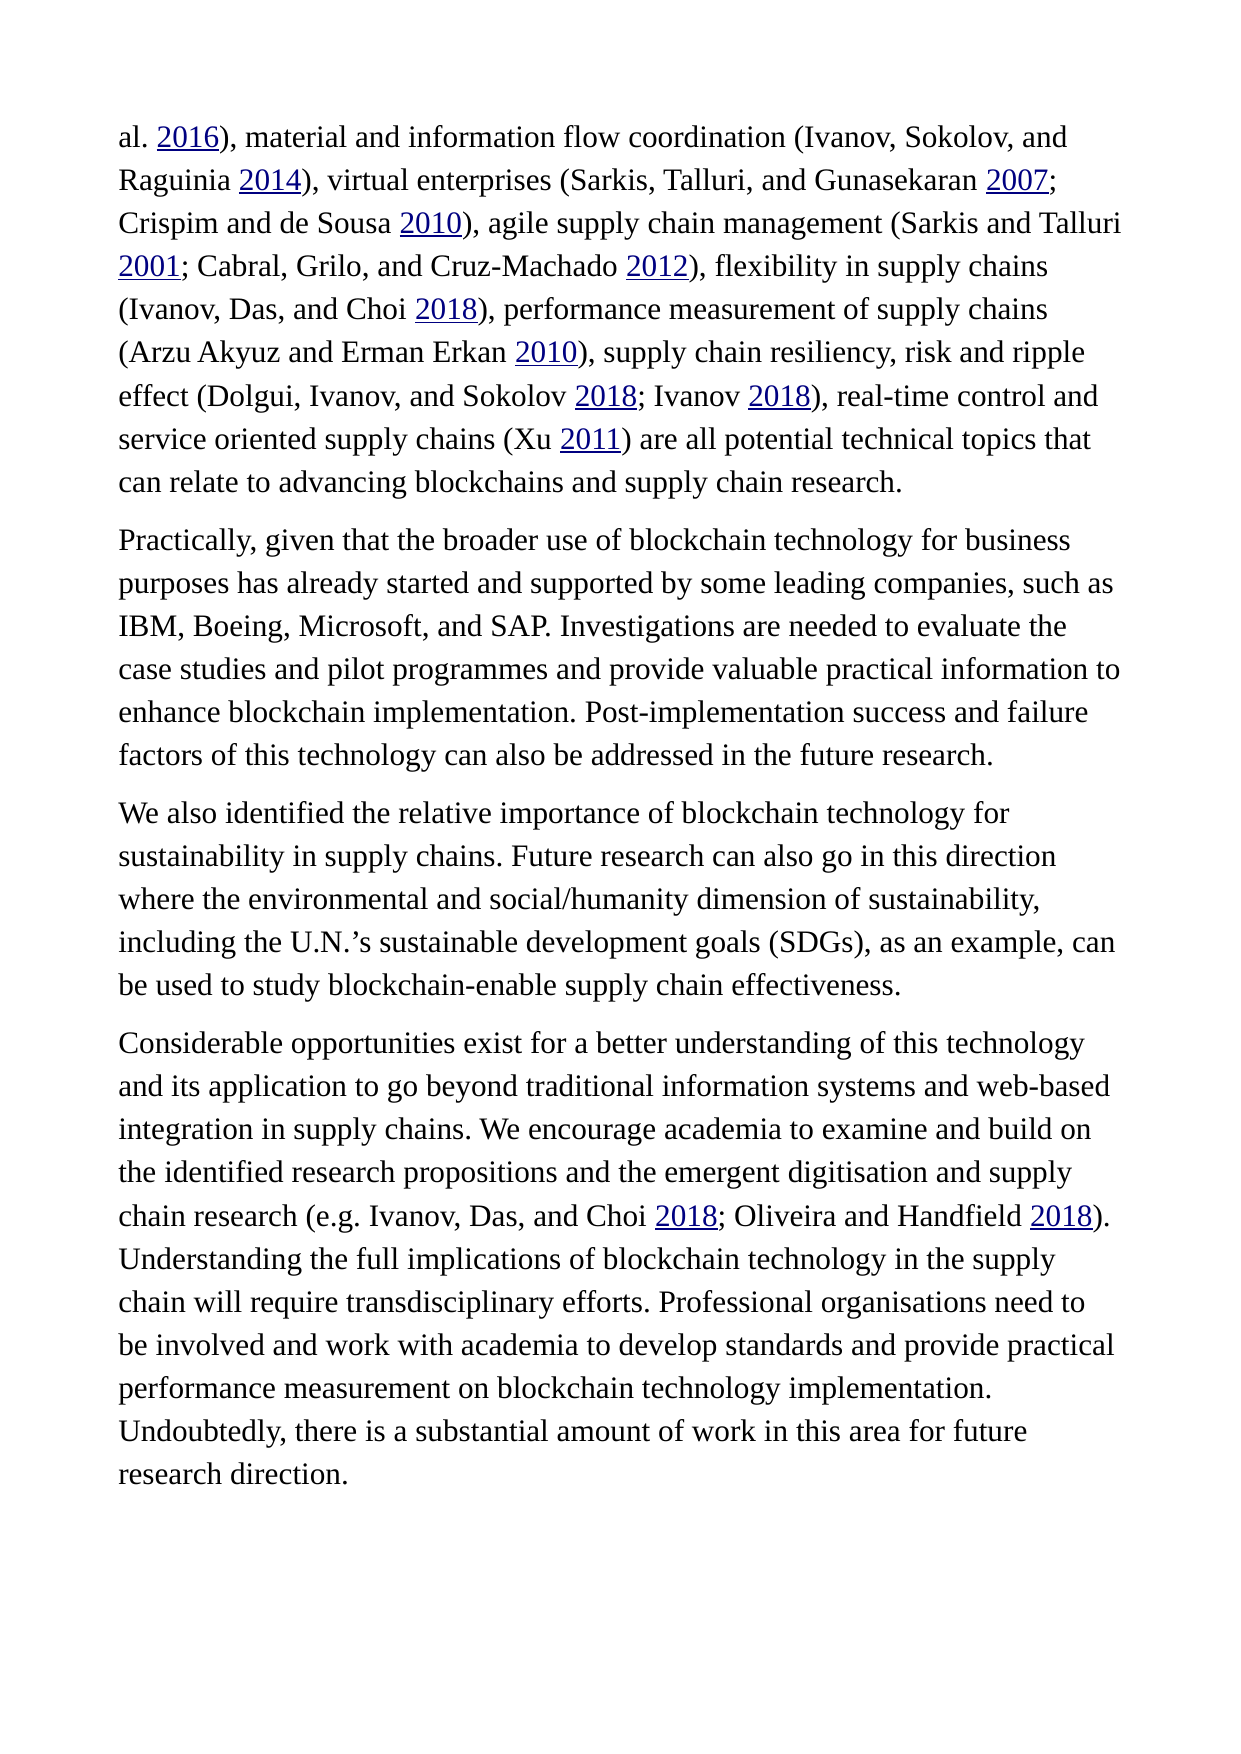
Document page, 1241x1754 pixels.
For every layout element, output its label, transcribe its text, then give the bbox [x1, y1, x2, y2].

text Considerable opportunities exist for a better understanding of this technology and its application to go beyond traditional information systems and web-based integration in supply chains. We encourage academia to examine and build on the identified research propositions and the emergent digitisation and supply chain research (e.g. Ivanov, Das, and Choi 2018; Oliveira and Handfield 2018). Understanding the full implications of blockchain technology in the supply chain will require transdisciplinary efforts. Professional organisations need to be involved and work with academia to develop standards and provide practical performance measurement on blockchain technology implementation. Undoubtedly, there is a substantial amount of work in this area for future research direction. [118, 1024, 1122, 1492]
text al. 2016), material and information flow coordination (Ivanov, Sokolov, and Raguinia 2014), virtual enterprises (Sarkis, Talluri, and Gunasekaran 2007; Crispim and de Sousa 2010), agile supply chain management (Sarkis and Talluri 2001; Cabral, Grilo, and Cruz-Machado 2012), flexibility in supply chains (Ivanov, Das, and Choi 2018), performance measurement of supply chains (Arzu Akyuz and Erman Erkan 2010), supply chain resiliency, risk and ripple effect (Dolgui, Ivanov, and Sokolov 2018; Ivanov 2018), real-time control and service oriented supply chains (Xu 2011) are all potential technical topics that can relate to advancing blockchains and supply chain research. [118, 118, 1122, 499]
text We also identified the relative importance of blockchain technology for sustainability in supply chains. Future research can also go in this direction where the environmental and social/humanity dimension of sustainability, including the U.N.’s sustainable development goals (SDGs), as an example, can be used to study blockchain-enable supply chain effectiveness. [118, 794, 1122, 1003]
text Practically, given that the broader use of blockchain technology for business purposes has already started and supported by some leading companies, such as IBM, Boeing, Microsoft, and SAP. Investigations are needed to evaluate the case studies and pilot programmes and provide valuable practical information to enhance blockchain implementation. Post-implementation success and failure factors of this technology can also be addressed in the future research. [118, 521, 1122, 772]
